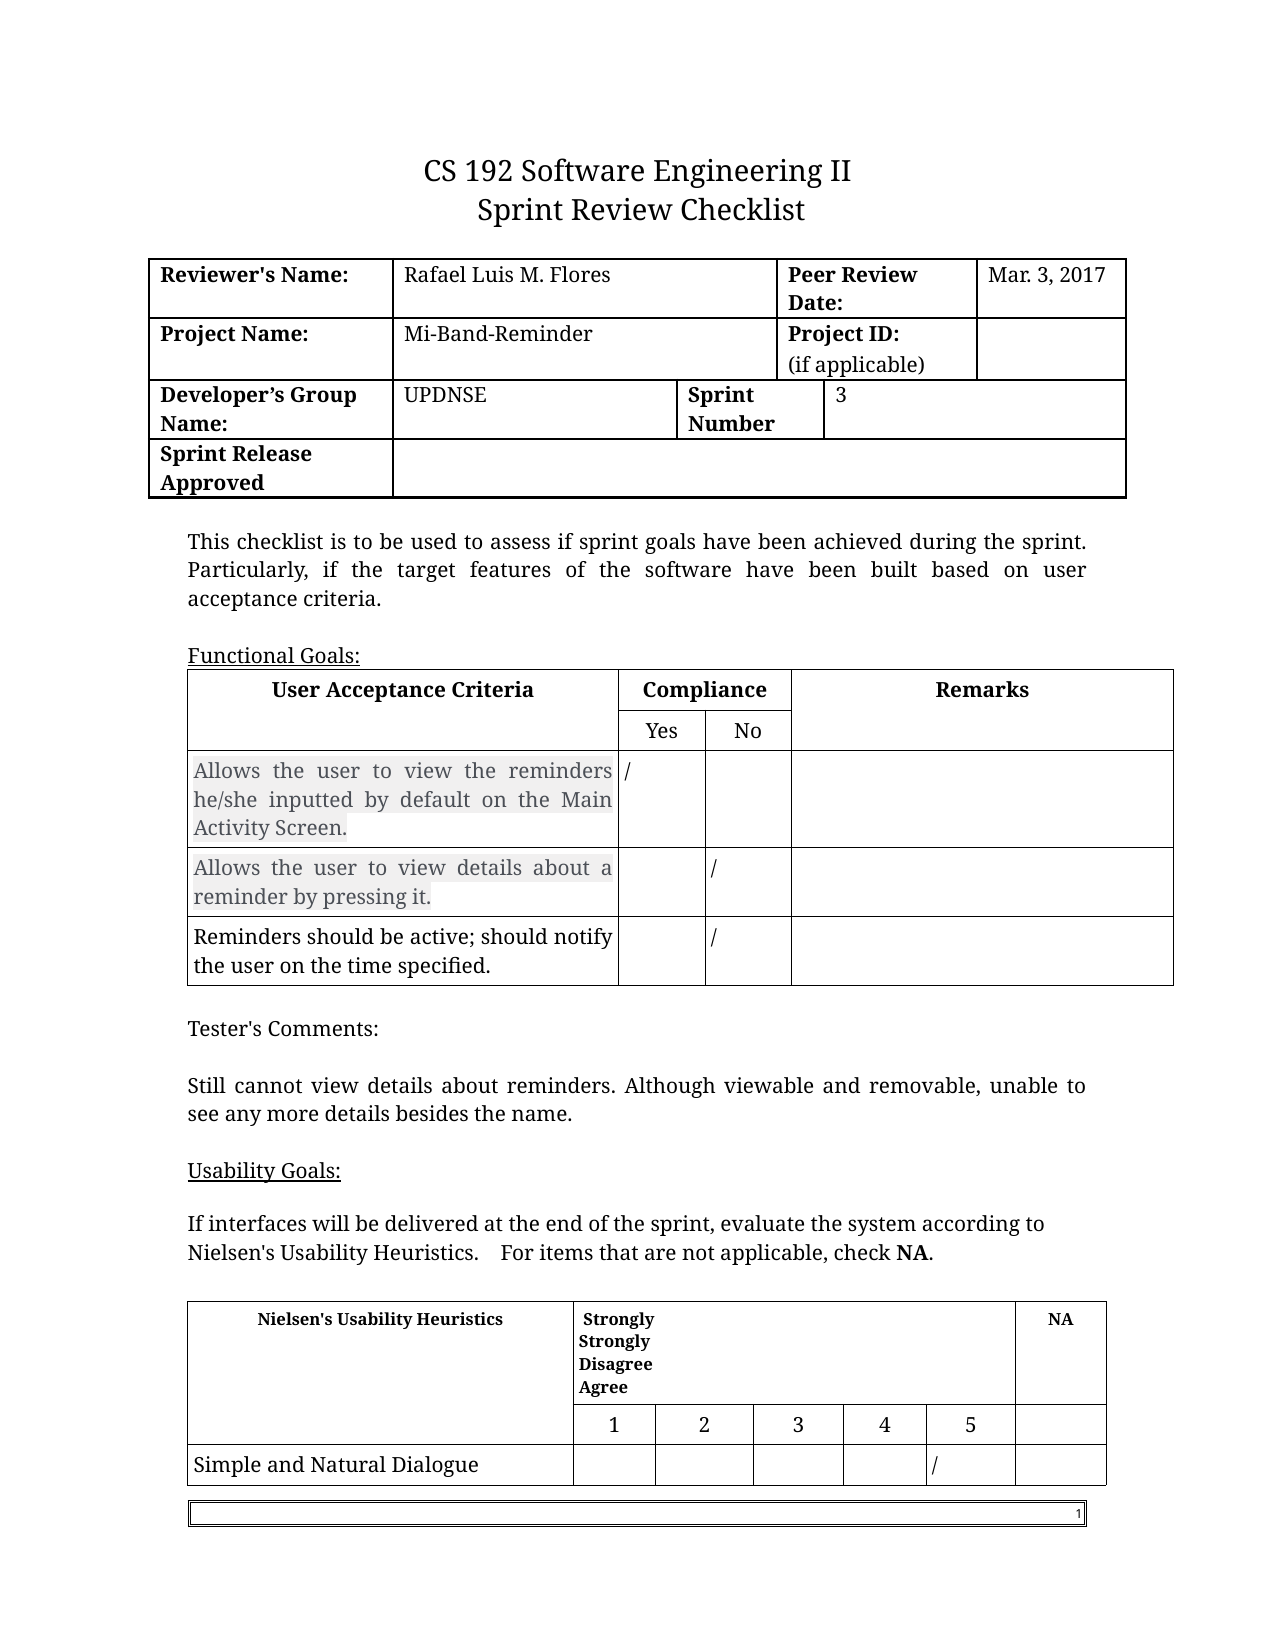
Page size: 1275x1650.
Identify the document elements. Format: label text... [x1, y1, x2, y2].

text Tester's Comments: [187, 1014, 1087, 1042]
table_cell [754, 1445, 843, 1485]
table_cell [656, 1445, 753, 1485]
table_cell / [706, 848, 791, 916]
table_header Mar. 3, 2017 [978, 260, 1125, 317]
table_header NA [1016, 1302, 1106, 1404]
table_cell / [619, 751, 705, 847]
table_cell Mi-Band-Reminder [394, 319, 776, 378]
table_cell [574, 1445, 655, 1485]
table_cell Sprint Number [678, 381, 823, 437]
table_cell Yes [619, 711, 705, 750]
table_cell / [706, 917, 791, 985]
table_cell [1016, 1405, 1106, 1444]
table_cell [619, 848, 705, 916]
table_cell [706, 751, 791, 847]
table_cell 2 [656, 1405, 753, 1444]
table_cell 4 [844, 1405, 926, 1444]
table_header Nielsen's Usability Heuristics [188, 1302, 573, 1444]
table_cell [978, 319, 1125, 378]
text This checklist is to be used to assess if sprint goals have been achieved during the sprint. Particularly, if the target features of the software have been built based on user acceptance criteria. [187, 527, 1087, 612]
table_cell UPDNSE [394, 381, 676, 437]
table_cell Allows the user to view the reminders he/she inputted by default on the Main Activity Screen. [188, 751, 618, 847]
table_cell 1 [574, 1405, 655, 1444]
table_cell [619, 917, 705, 985]
table_header Strongly Strongly Disagree Agree [574, 1302, 1015, 1404]
table_cell [1016, 1445, 1106, 1485]
table_cell Simple and Natural Dialogue [188, 1445, 573, 1485]
table_cell Developer’s Group Name: [150, 381, 392, 437]
table_header Reviewer's Name: [150, 260, 392, 317]
text Functional Goals: [187, 641, 1087, 669]
table_header Rafael Luis M. Flores [394, 260, 776, 317]
table_cell Reminders should be active; should notify the user on the time specified. [188, 917, 618, 985]
text Still cannot view details about reminders. Although viewable and removable, unable to see any more details besides the name. [187, 1071, 1087, 1128]
table_cell No [706, 711, 791, 750]
table_header User Acceptance Criteria [188, 670, 618, 750]
table_cell [394, 440, 1125, 496]
table_header Peer Review Date: [778, 260, 976, 317]
table_cell Project Name: [150, 319, 392, 378]
table_cell [792, 848, 1173, 916]
table_cell 3 [825, 381, 1125, 437]
table_cell 5 [927, 1405, 1015, 1444]
text Usability Goals: [187, 1156, 1087, 1184]
table_header Remarks [792, 670, 1173, 750]
table_cell / [927, 1445, 1015, 1485]
table_cell Allows the user to view details about a reminder by pressing it. [188, 848, 618, 916]
text CS 192 Software Engineering II [187, 150, 1087, 190]
subtitle If interfaces will be delivered at the end of the sprint, evaluate the system according to Nielsen's Usability Heuristics. For items that are not applicable, check NA. [187, 1209, 1087, 1266]
table_cell [844, 1445, 926, 1485]
text Sprint Review Checklist [187, 190, 1087, 229]
table_cell Sprint Release Approved [150, 440, 392, 496]
table_cell Project ID: [778, 319, 976, 348]
table_cell [792, 917, 1173, 985]
table_header Compliance [619, 670, 791, 709]
table_cell [792, 751, 1173, 847]
table_cell (if applicable) [778, 348, 976, 378]
table_cell 3 [754, 1405, 843, 1444]
